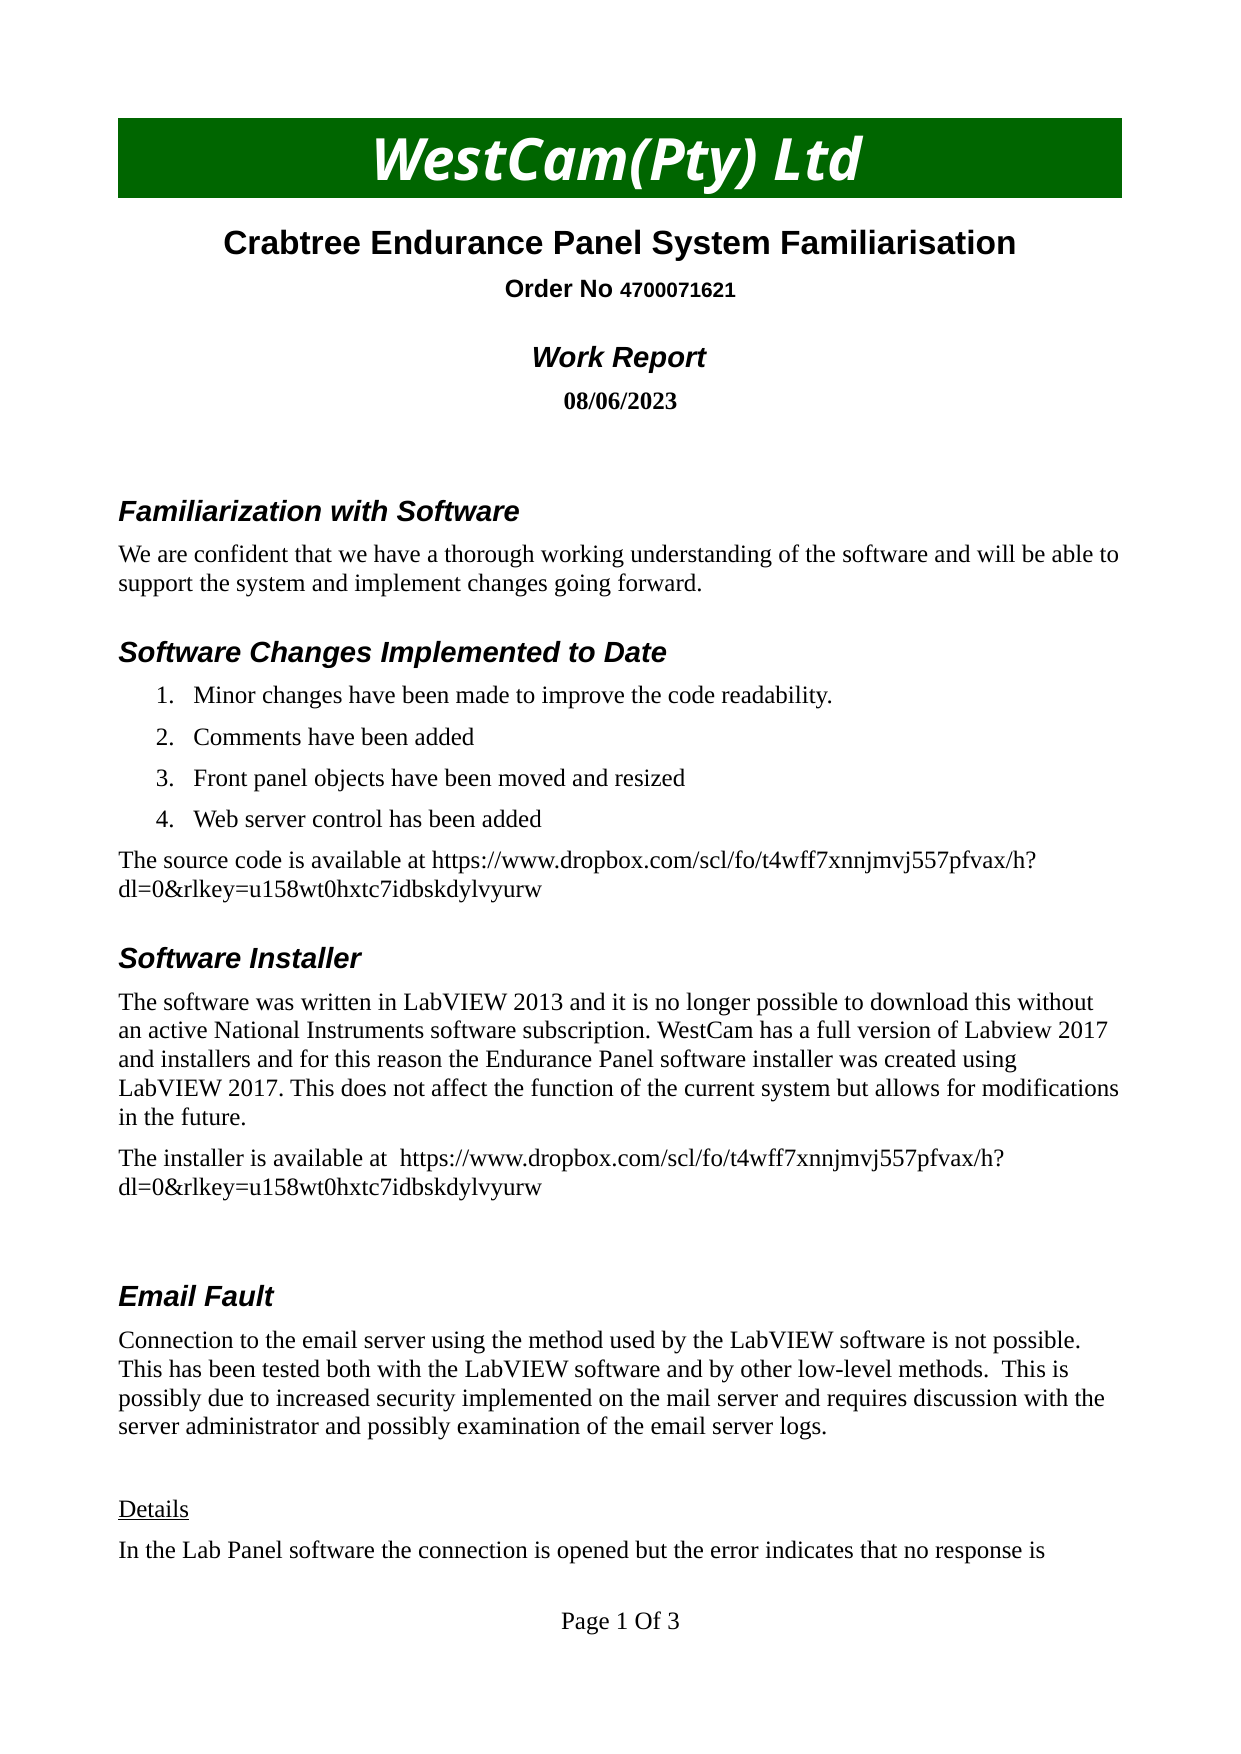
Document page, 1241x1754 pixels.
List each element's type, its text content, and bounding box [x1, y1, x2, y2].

text We are confident that we have a thorough working understanding of the software and will be able to support the system and implement changes going forward. [118, 539, 1122, 597]
list Comments have been added [156, 722, 1122, 751]
subtitle Crabtree Endurance Panel System Familiarisation [118, 223, 1122, 261]
subtitle Software Installer [118, 941, 1122, 974]
text Order No 4700071621 [118, 274, 1122, 302]
text The source code is available at https://www.dropbox.com/scl/fo/t4wff7xnnjmvj557pfvax/h?dl=0&rlkey=u158wt0hxtc7idbskdylvyurw [118, 846, 1122, 903]
subtitle Email Fault [118, 1279, 1122, 1313]
subtitle Familiarization with Software [118, 493, 1122, 527]
list Minor changes have been made to improve the code readability. [156, 681, 1122, 709]
text The installer is available at https://www.dropbox.com/scl/fo/t4wff7xnnjmvj557pfvax/h?dl=0&rlkey=u158wt0hxtc7idbskdylvyurw [118, 1143, 1122, 1200]
text Connection to the email server using the method used by the LabVIEW software is not possible. This has been tested both with the LabVIEW software and by other low-level methods. This is possibly due to increased security implemented on the mail server and requires discussion with the server administrator and possibly examination of the email server logs. [118, 1325, 1122, 1440]
subtitle Work Report [118, 340, 1122, 373]
list Web server control has been added [156, 804, 1122, 833]
list Front panel objects have been moved and resized [156, 763, 1122, 792]
text In the Lab Panel software the connection is opened but the error indicates that no response is [118, 1535, 1122, 1564]
text The software was written in LabVIEW 2013 and it is no longer possible to download this without an active National Instruments software subscription. WestCam has a full version of Labview 2017 and installers and for this reason the Endurance Panel software installer was created using LabVIEW 2017. This does not affect the function of the current system but allows for modifications in the future. [118, 987, 1122, 1130]
text Details [118, 1494, 1122, 1523]
text WestCam(Pty) Ltd [118, 118, 1122, 198]
subtitle Software Changes Implemented to Date [118, 634, 1122, 668]
text 08/06/2023 [118, 386, 1122, 415]
